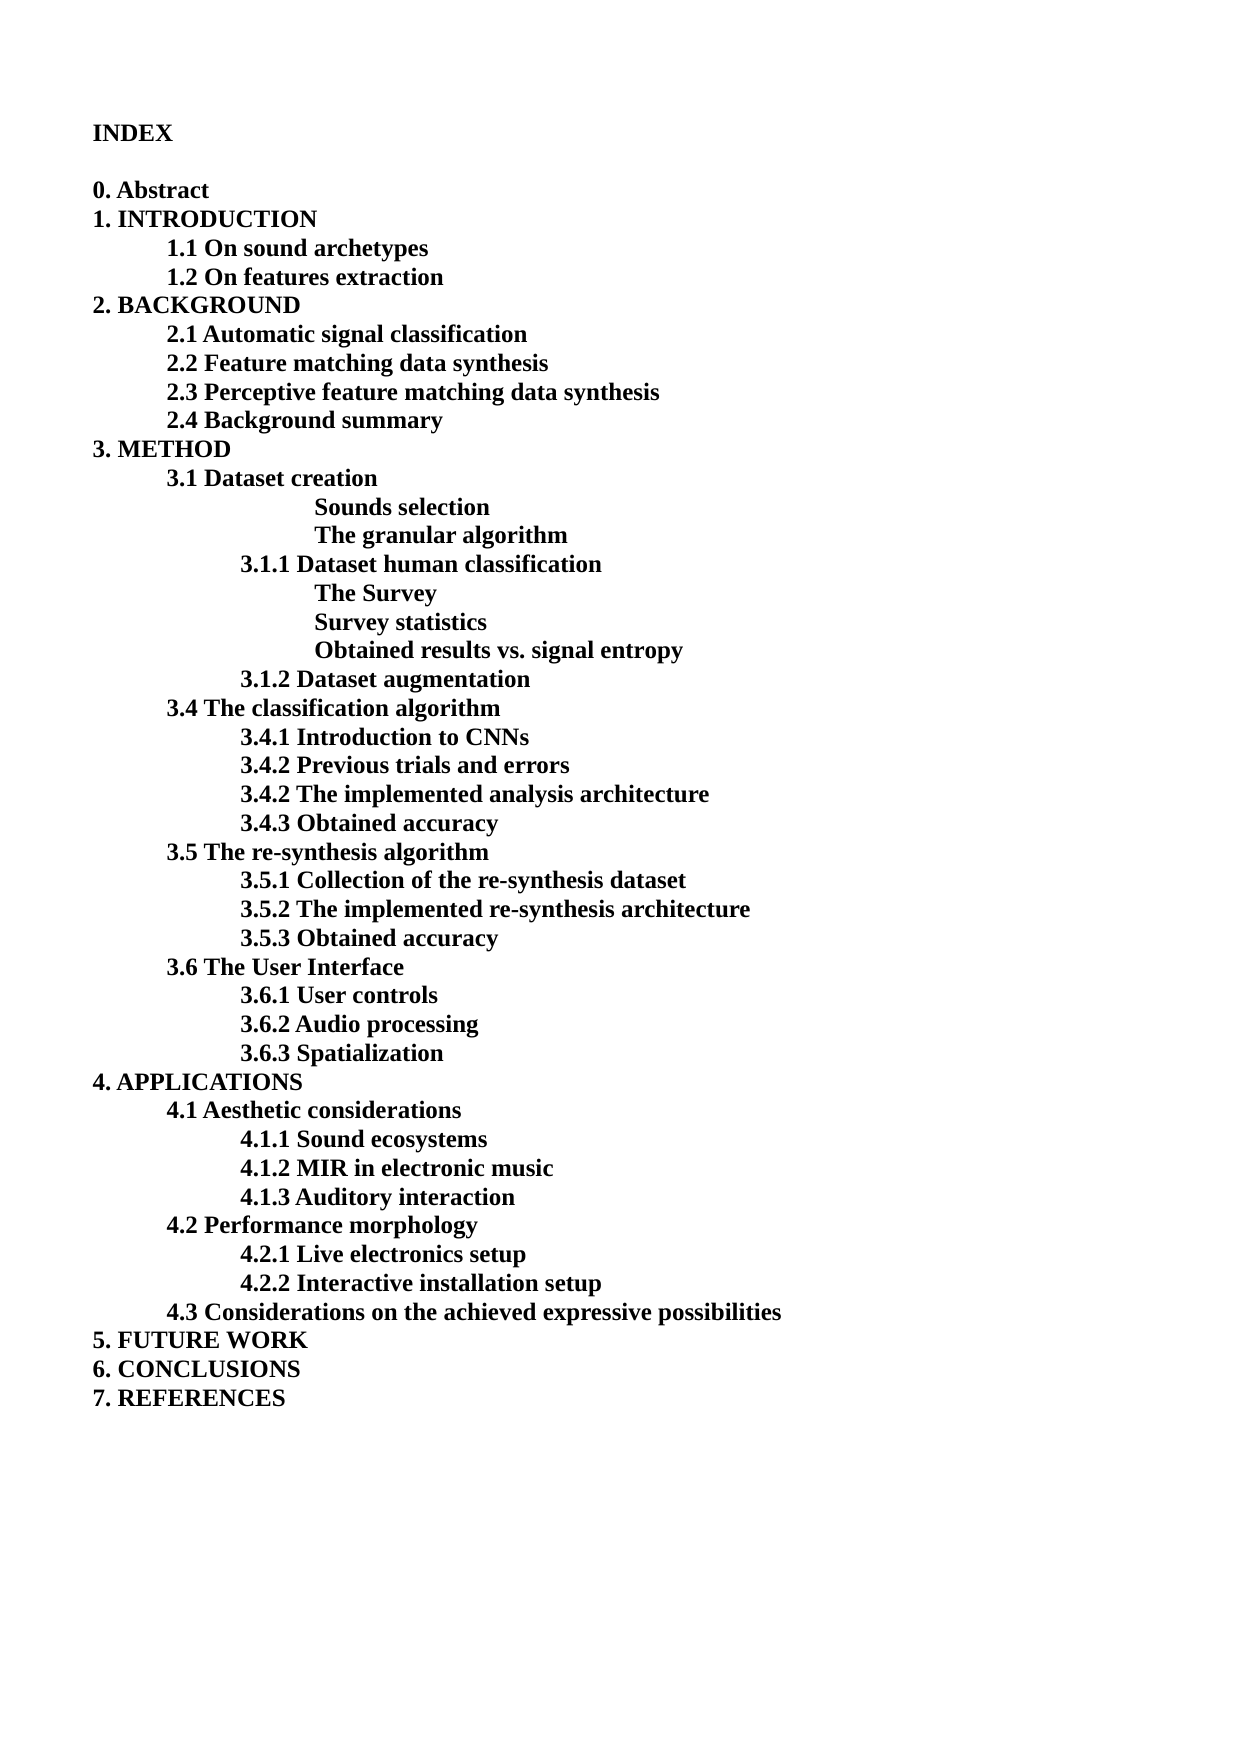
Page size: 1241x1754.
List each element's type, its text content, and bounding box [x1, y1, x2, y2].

text 2. BACKGROUND [92, 291, 1160, 319]
text 4.3 Considerations on the achieved expressive possibilities [92, 1297, 1160, 1326]
text The Survey [92, 578, 1160, 607]
text Survey statistics [92, 607, 1160, 636]
text 3.1.2 Dataset augmentation [92, 664, 1160, 693]
text 3.5.3 Obtained accuracy [92, 923, 1160, 952]
text 3. METHOD [92, 434, 1160, 463]
text 4.2 Performance morphology [92, 1211, 1160, 1239]
text 4.2.1 Live electronics setup [92, 1239, 1160, 1268]
text 3.6 The User Interface [92, 952, 1160, 981]
text INDEX [92, 118, 1160, 147]
text 1.1 On sound archetypes [92, 233, 1160, 262]
text 2.2 Feature matching data synthesis [92, 348, 1160, 377]
text 4.1 Aesthetic considerations [92, 1096, 1160, 1124]
text Obtained results vs. signal entropy [92, 636, 1160, 664]
text 3.1.1 Dataset human classification [92, 549, 1160, 578]
text 5. FUTURE WORK [92, 1326, 1160, 1354]
text 3.1 Dataset creation [92, 463, 1160, 492]
text 3.5 The re-synthesis algorithm [92, 837, 1160, 866]
text 4. APPLICATIONS [92, 1067, 1160, 1096]
text 3.6.2 Audio processing [92, 1009, 1160, 1038]
text 4.2.2 Interactive installation setup [92, 1268, 1160, 1297]
text 3.5.2 The implemented re-synthesis architecture [92, 894, 1160, 923]
text 3.4.2 The implemented analysis architecture [92, 779, 1160, 808]
text Sounds selection [92, 492, 1160, 521]
text 1. INTRODUCTION [92, 204, 1160, 233]
text 0. Abstract [92, 176, 1160, 204]
text 7. REFERENCES [92, 1383, 1160, 1412]
text 3.4.3 Obtained accuracy [92, 808, 1160, 837]
text 1.2 On features extraction [92, 262, 1160, 291]
text 2.3 Perceptive feature matching data synthesis [92, 377, 1160, 406]
text 4.1.1 Sound ecosystems [92, 1124, 1160, 1153]
text 2.1 Automatic signal classification [92, 319, 1160, 348]
text 3.4 The classification algorithm [92, 693, 1160, 722]
text 4.1.2 MIR in electronic music [92, 1153, 1160, 1182]
text 4.1.3 Auditory interaction [92, 1182, 1160, 1211]
text The granular algorithm [92, 521, 1160, 549]
text 2.4 Background summary [92, 406, 1160, 434]
text 3.6.1 User controls [92, 981, 1160, 1009]
text 3.4.1 Introduction to CNNs [92, 722, 1160, 751]
text 6. CONCLUSIONS [92, 1354, 1160, 1383]
text 3.5.1 Collection of the re-synthesis dataset [92, 866, 1160, 894]
text 3.4.2 Previous trials and errors [92, 751, 1160, 779]
text 3.6.3 Spatialization [92, 1038, 1160, 1067]
